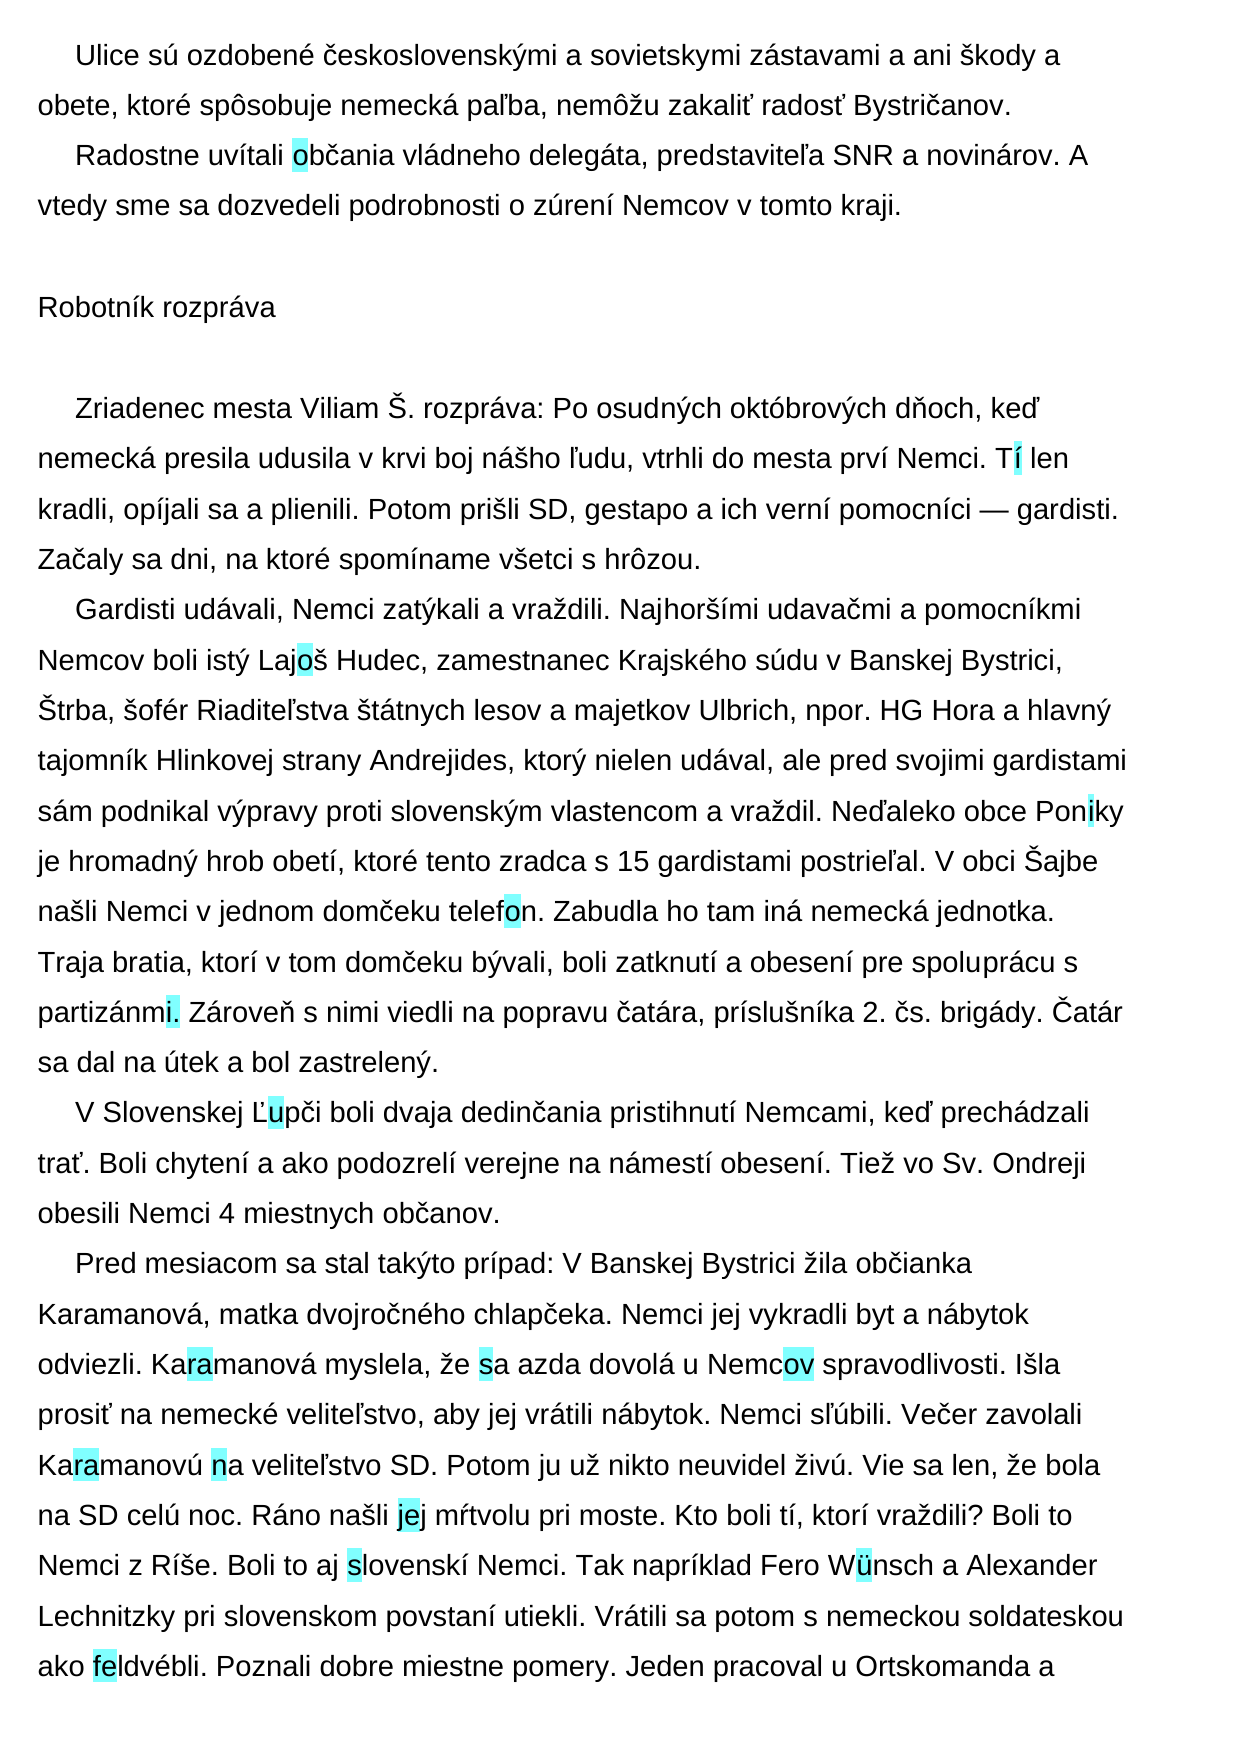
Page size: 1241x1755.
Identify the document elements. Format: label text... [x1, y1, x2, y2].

text Ulice sú ozdobené československými a sovietsky­mi zástavami a ani škody a obete, ktoré spôsobuje nemecká paľba, nemôžu zakaliť radosť Bystričanov. [37, 37, 1130, 121]
text V Slovenskej Ľupči boli dvaja dedinčania pri­stihnutí Nemcami, keď prechádzali trať. Boli chytení a ako podozrelí verejne na námestí obesení. Tiež vo Sv. Ondreji obesili Nemci 4 miestnych občanov. [37, 1096, 1130, 1230]
text Zriadenec mesta Viliam Š. rozpráva: Po osud­ných októbrových dňoch, keď nemecká presila udusila v krvi boj nášho ľudu, vtrhli do mesta prví Nemci. Tí len kradli, opíjali sa a plienili. Potom prišli SD, gestapo a ich verní pomocníci — gardisti. Začaly sa dni, na ktoré spomíname všetci s hrôzou. [37, 391, 1130, 576]
text Gardisti udávali, Nemci zatýkali a vraždili. Naj­horšími udavačmi a pomocníkmi Nemcov boli istý Lajoš Hudec, zamestnanec Krajského súdu v Banskej Bystrici, Štrba, šofér Riaditeľstva štátnych lesov a majetkov Ulbrich, npor. HG Hora a hlavný tajomník Hlinkovej strany Andrejides, ktorý nielen udával, ale pred svojimi gardistami sám podnikal výpravy proti slovenským vlastencom a vraždil. Neďaleko obce Poniky je hromadný hrob obetí, ktoré tento zradca s 15 gardistami postrieľal. V obci Šajbe našli Nemci v jednom domčeku telefon. Zabudla ho tam iná nemecká jednotka. Traja bratia, ktorí v tom domčeku bývali, boli zatknutí a obesení pre spolu­prácu s partizánmi. Zároveň s nimi viedli na po­pravu čatára, príslušníka 2. čs. brigády. Čatár sa dal na útek a bol zastrelený. [37, 592, 1130, 1079]
text Radostne uvítali občania vládneho delegáta, pred­staviteľa SNR a novinárov. A vtedy sme sa dozvedeli podrobnosti o zúrení Nemcov v tomto kraji. [37, 138, 1130, 222]
text Robotník rozpráva [37, 290, 1130, 323]
text Pred mesiacom sa stal takýto prípad: V Banskej Bystrici žila občianka Karamanová, matka dvoj­ročného chlapčeka. Nemci jej vykradli byt a nábytok odviezli. Karamanová myslela, že sa azda dovolá u Nemcov spravodlivosti. Išla prosiť na nemecké veli­teľstvo, aby jej vrátili nábytok. Nemci sľúbili. Večer zavolali Karamanovú na veliteľstvo SD. Potom ju už nikto neuvidel živú. Vie sa len, že bola na SD celú noc. Ráno našli jej mŕtvolu pri moste. Kto boli tí, ktorí vraždili? Boli to Nemci z Ríše. Boli to aj slovenskí Nemci. Tak napríklad Fero Wünsch a Alexander Lechnitzky pri slovenskom povstaní utiekli. Vrátili sa potom s nemeckou soldateskou ako feldvébli. Poznali dobre miestne pomery. Jeden pracoval u Ortskomanda a [37, 1246, 1130, 1682]
